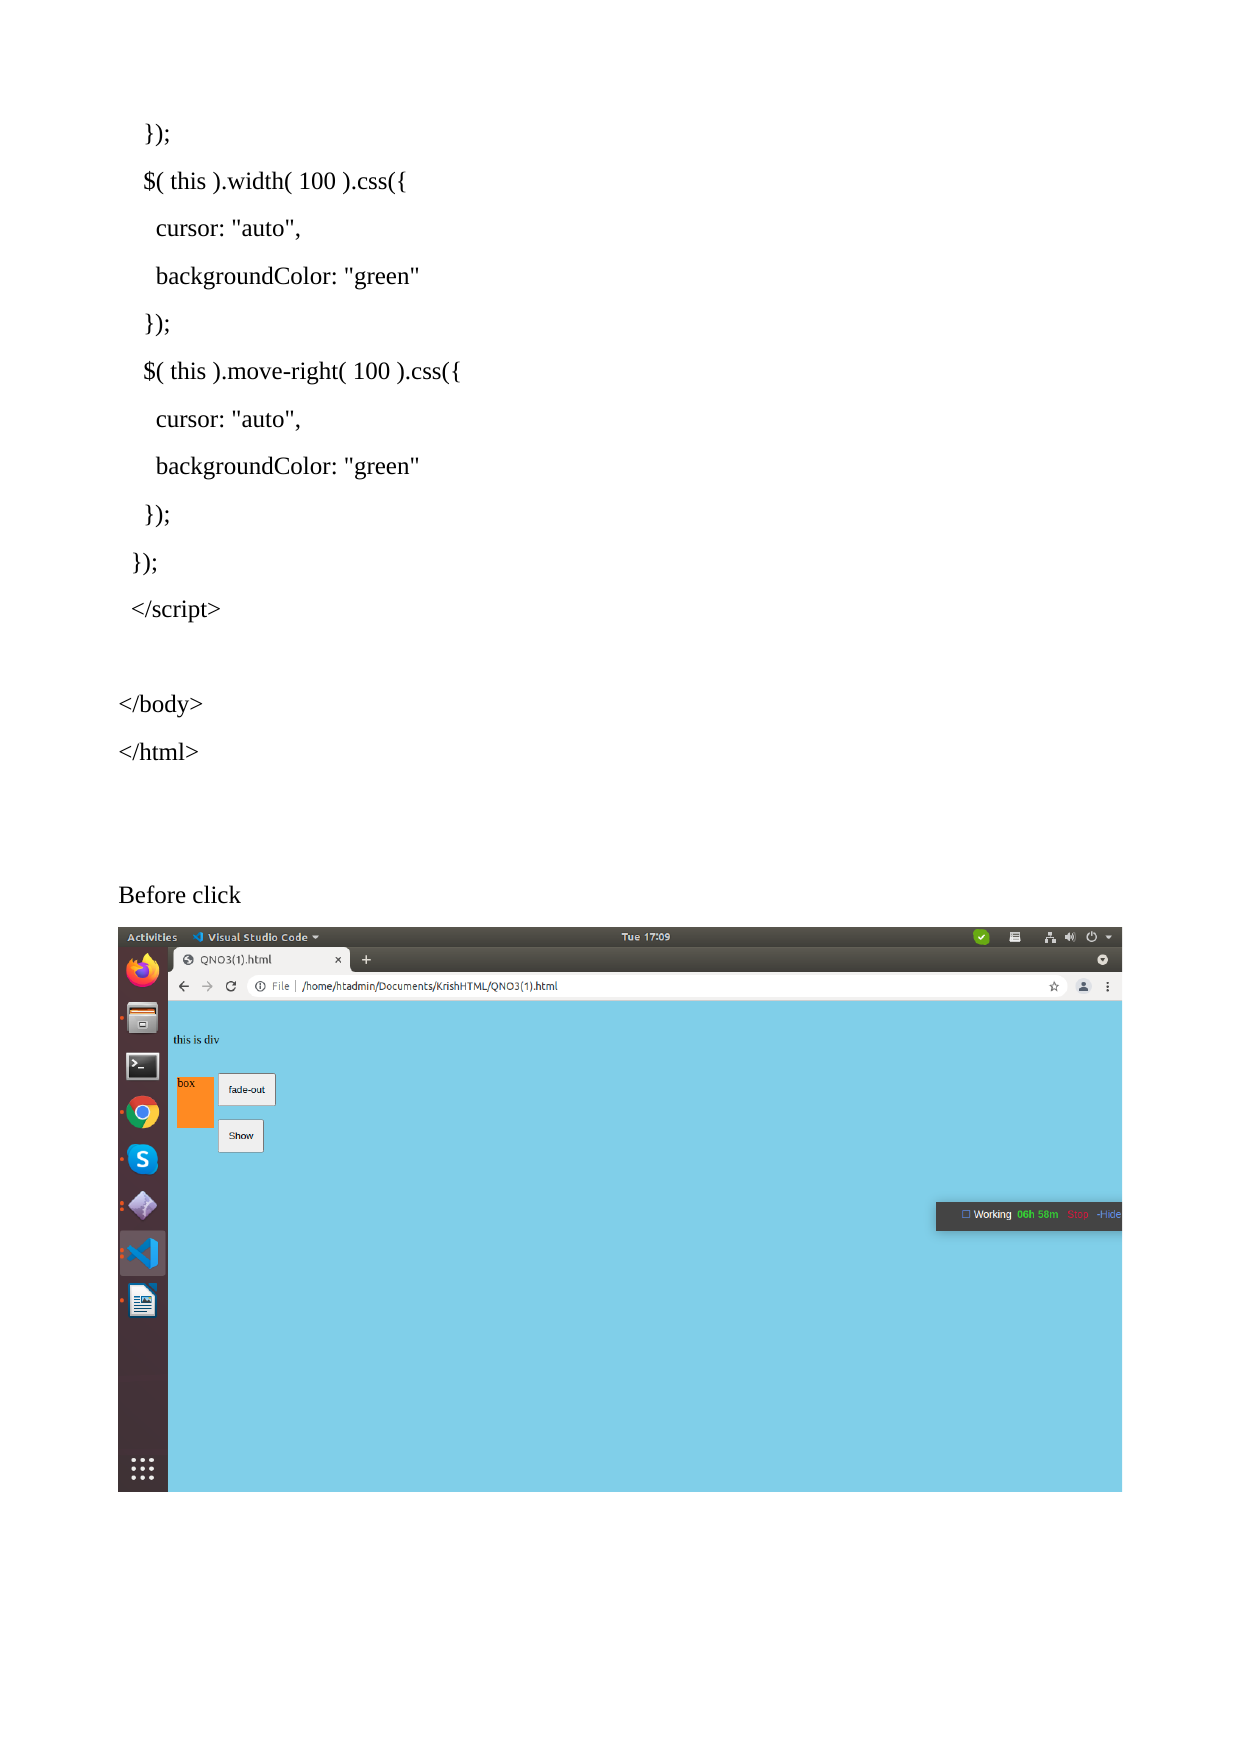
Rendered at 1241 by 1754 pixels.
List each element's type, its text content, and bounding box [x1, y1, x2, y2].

text }); [118, 499, 1122, 528]
text </body> [118, 689, 1122, 718]
text backgroundColor: "green" [118, 451, 1122, 480]
text }); [118, 118, 1122, 147]
text cursor: "auto", [118, 404, 1122, 432]
text backgroundColor: "green" [118, 261, 1122, 290]
picture [118, 927, 1123, 1492]
text cursor: "auto", [118, 213, 1122, 242]
text Before click [118, 880, 1122, 908]
text </script> [118, 594, 1122, 623]
text }); [118, 308, 1122, 337]
text </html> [118, 737, 1122, 766]
text $( this ).move-right( 100 ).css({ [118, 356, 1122, 385]
text $( this ).width( 100 ).css({ [118, 166, 1122, 194]
text }); [118, 547, 1122, 575]
